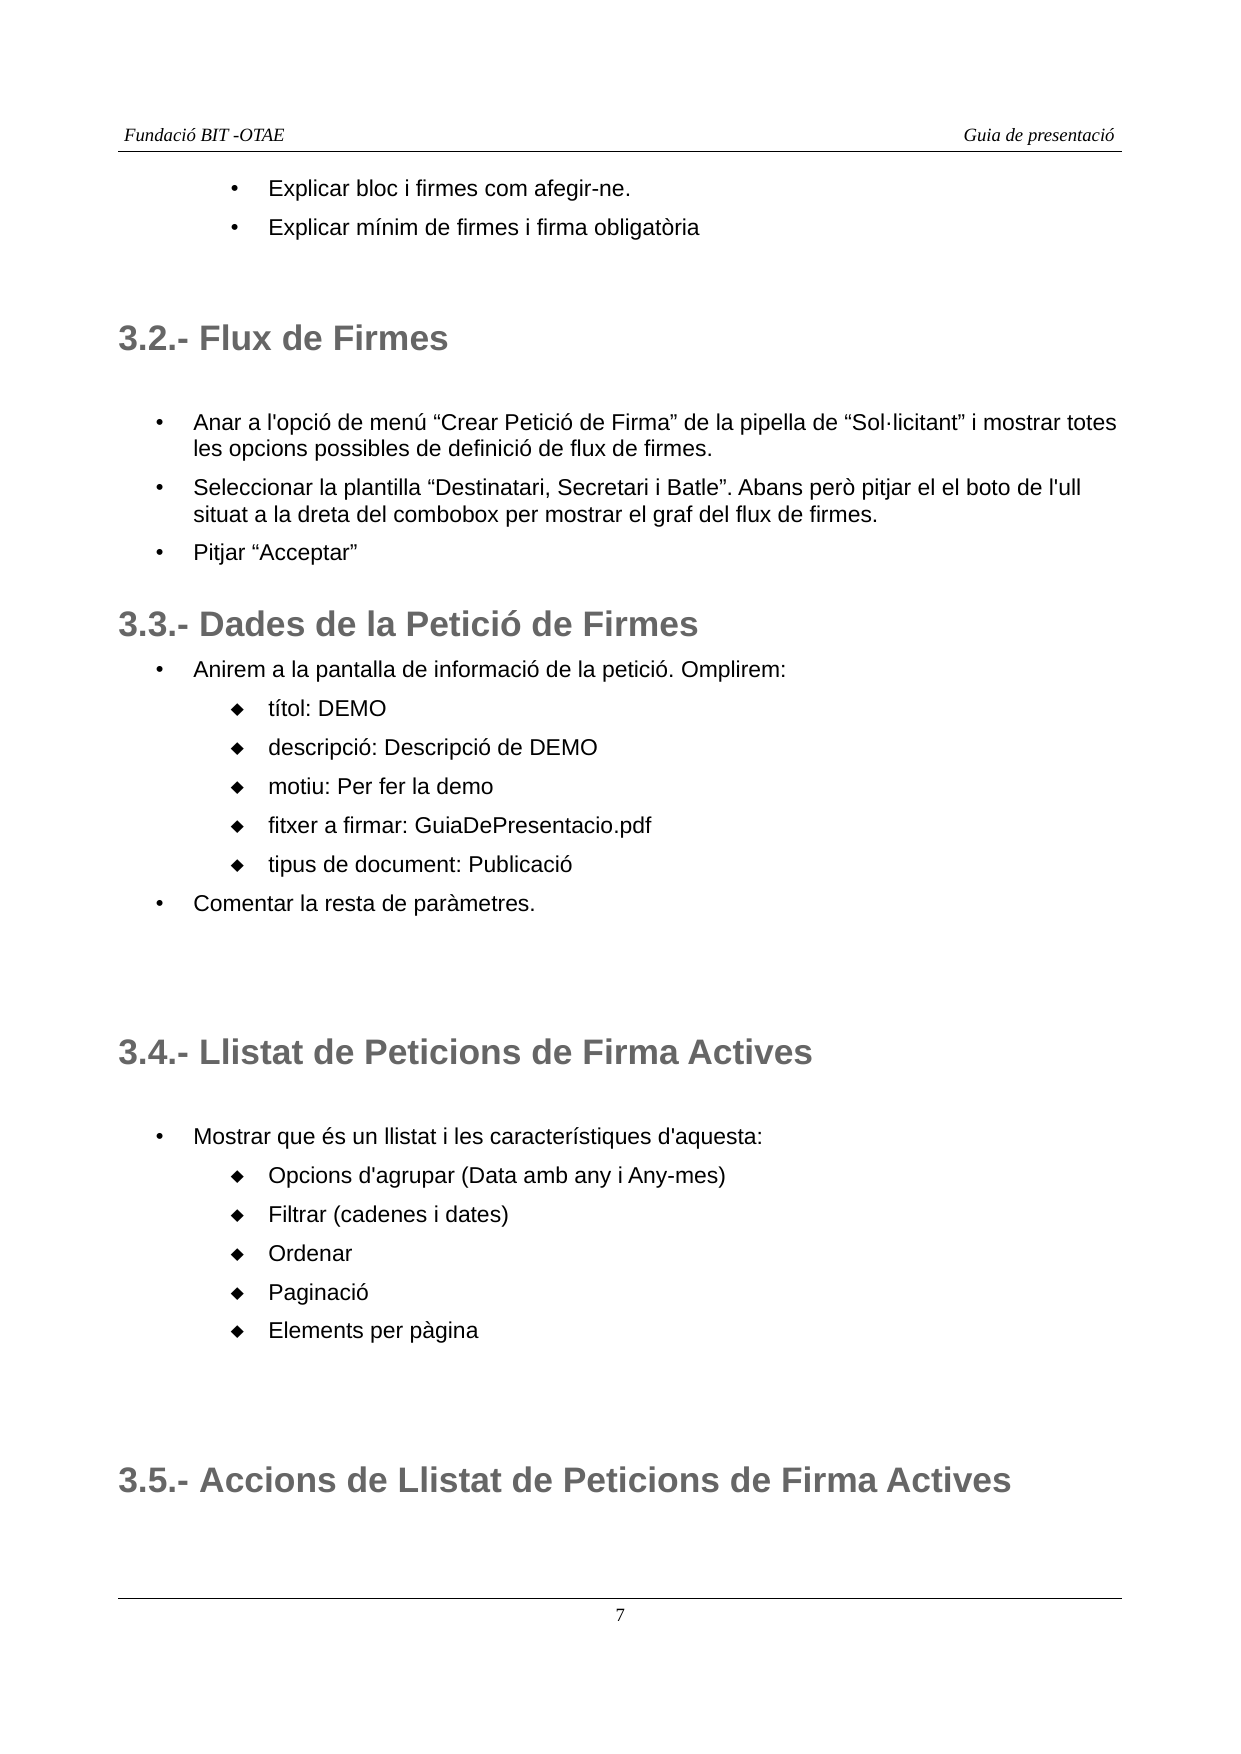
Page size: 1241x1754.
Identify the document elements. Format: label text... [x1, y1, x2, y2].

list Anar a l'opció de menú “Crear Petició de Firma” de la pipella de “Sol·licitant” i mostrar totes les opcions possibles de definició de flux de firmes. [156, 409, 1122, 462]
list Filtrar (cadenes i dates) [231, 1201, 1122, 1227]
list Pitjar “Acceptar” [156, 539, 1122, 566]
list fitxer a firmar: GuiaDePresentacio.pdf [231, 812, 1122, 838]
list Explicar mínim de firmes i firma obligatòria [231, 214, 1122, 241]
list tipus de document: Publicació [231, 851, 1122, 877]
list títol: DEMO [231, 695, 1122, 722]
list Opcions d'agrupar (Data amb any i Any-mes) [231, 1162, 1122, 1188]
subtitle Dades de la Petició de Firmes [118, 603, 1122, 644]
list Seleccionar la plantilla “Destinatari, Secretari i Batle”. Abans però pitjar el el boto de l'ull situat a la dreta del combobox per mostrar el graf del flux de firmes. [156, 474, 1122, 527]
list Comentar la resta de paràmetres. [156, 889, 1122, 916]
list descripció: Descripció de DEMO [231, 734, 1122, 761]
subtitle Flux de Firmes [118, 317, 1122, 358]
list Explicar bloc i firmes com afegir-ne. [231, 175, 1122, 202]
subtitle Accions de Llistat de Peticions de Firma Actives [118, 1459, 1122, 1500]
list motiu: Per fer la demo [231, 773, 1122, 799]
list Paginació [231, 1279, 1122, 1305]
list Mostrar que és un llistat i les característiques d'aquesta: [156, 1123, 1122, 1149]
list Ordenar [231, 1240, 1122, 1266]
list Anirem a la pantalla de informació de la petició. Omplirem: [156, 656, 1122, 683]
subtitle Llistat de Peticions de Firma Actives [118, 1031, 1122, 1072]
list Elements per pàgina [231, 1317, 1122, 1344]
